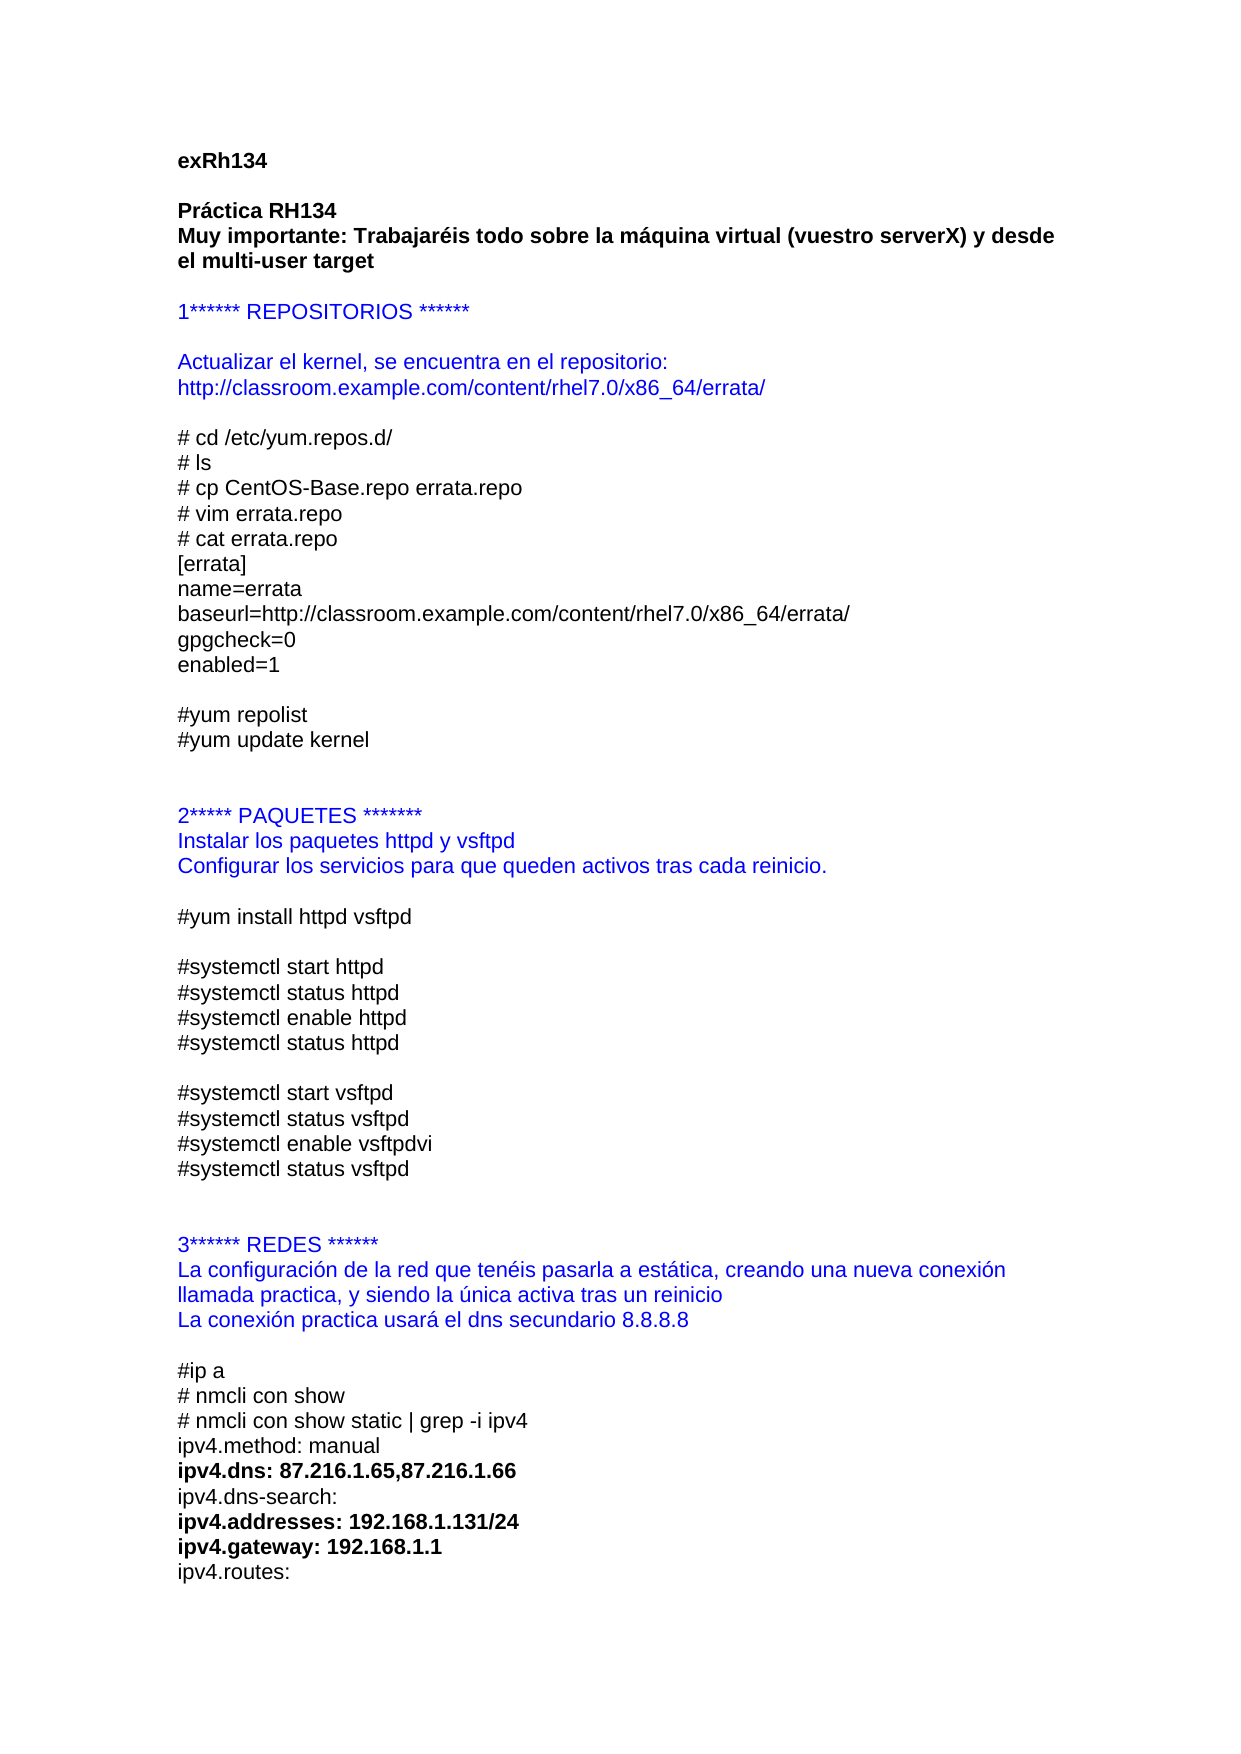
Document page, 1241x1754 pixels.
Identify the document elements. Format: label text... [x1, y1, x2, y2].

text exRh134 Práctica RH134 Muy importante: Trabajaréis todo sobre la máquina virtual (vuestro serverX) y desde el multi-user target 1****** REPOSITORIOS ****** Actualizar el kernel, se encuentra en el repositorio: http://classroom.example.com/content/rhel7.0/x86_64/errata/ # cd /etc/yum.repos.d/ # ls # cp CentOS-Base.repo errata.repo # vim errata.repo # cat errata.repo [errata] name=errata baseurl=http://classroom.example.com/content/rhel7.0/x86_64/errata/ gpgcheck=0 enabled=1 #yum repolist #yum update kernel 2***** PAQUETES ******* Instalar los paquetes httpd y vsftpd Configurar los servicios para que queden activos tras cada reinicio. #yum install httpd vsftpd #systemctl start httpd #systemctl status httpd #systemctl enable httpd #systemctl status httpd #systemctl start vsftpd #systemctl status vsftpd #systemctl enable vsftpdvi #systemctl status vsftpd 3****** REDES ****** La configuración de la red que tenéis pasarla a estática, creando una nueva conexión llamada practica, y siendo la única activa tras un reinicio La conexión practica usará el dns secundario 8.8.8.8 #ip a # nmcli con show # nmcli con show static | grep -i ipv4 ipv4.method: manual ipv4.dns: 87.216.1.65,87.216.1.66 ipv4.dns-search: ipv4.addresses: 192.168.1.131/24 ipv4.gateway: 192.168.1.1 ipv4.routes: [177, 148, 1063, 1584]
